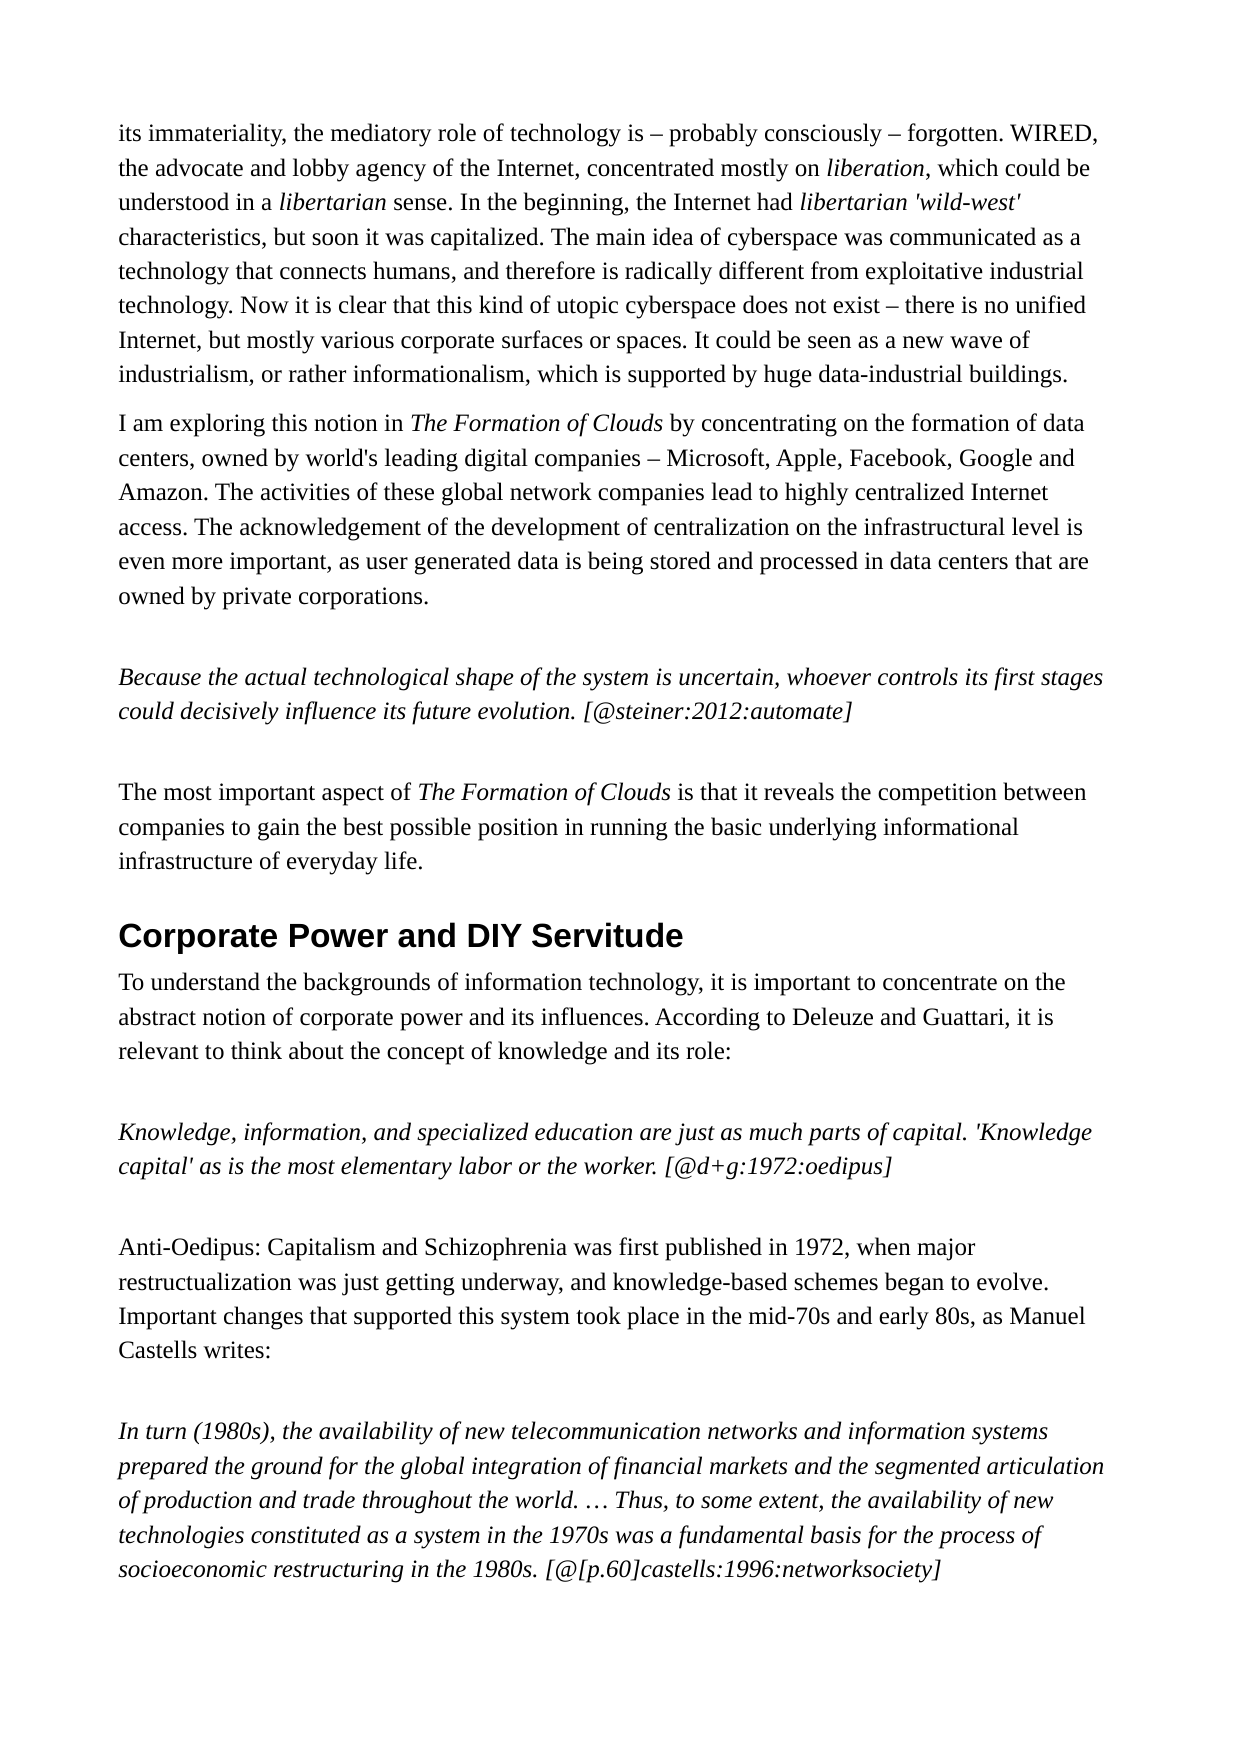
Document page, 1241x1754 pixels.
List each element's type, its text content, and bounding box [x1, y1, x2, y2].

text Knowledge, information, and specialized education are just as much parts of capital. 'Knowledge capital' as is the most elementary labor or the worker. [@d+g:1972:oedipus] [118, 1117, 1122, 1180]
text To understand the backgrounds of information technology, it is important to concentrate on the abstract notion of corporate power and its influences. According to Deleuze and Guattari, it is relevant to think about the concept of knowledge and its role: [118, 967, 1122, 1065]
text Anti-Oedipus: Capitalism and Schizophrenia was first published in 1972, when major restructualization was just getting underway, and knowledge-based schemes began to evolve. Important changes that supported this system took place in the mid-70s and early 80s, as Manuel Castells writes: [118, 1232, 1122, 1364]
text In turn (1980s), the availability of new telecommunication networks and information systems prepared the ground for the global integration of financial markets and the segmented articulation of production and trade throughout the world. … Thus, to some extent, the availability of new technologies constituted as a system in the 1970s was a fundamental basis for the process of socioeconomic restructuring in the 1980s. [@[p.60]castells:1996:networksociety] [118, 1416, 1122, 1583]
subtitle Corporate Power and DIY Servitude [118, 916, 1122, 954]
text The most important aspect of The Formation of Clouds is that it reveals the competition between companies to gain the best possible position in running the basic underlying informational infrastructure of everyday life. [118, 777, 1122, 875]
text I am exploring this notion in The Formation of Clouds by concentrating on the formation of data centers, owned by world's leading digital companies – Microsoft, Apple, Facebook, Google and Amazon. The activities of these global network companies lead to highly centralized Internet access. The acknowledgement of the development of centralization on the infrastructural level is even more important, as user generated data is being stored and processed in data centers that are owned by private corporations. [118, 408, 1122, 610]
text Because the actual technological shape of the system is uncertain, whoever controls its first stages could decisively influence its future evolution. [@steiner:2012:automate] [118, 662, 1122, 725]
text its immateriality, the mediatory role of technology is – probably consciously – forgotten. WIRED, the advocate and lobby agency of the Internet, concentrated mostly on liberation, which could be understood in a libertarian sense. In the beginning, the Internet had libertarian 'wild-west' characteristics, but soon it was capitalized. The main idea of cyberspace was communicated as a technology that connects humans, and therefore is radically different from exploitative industrial technology. Now it is clear that this kind of utopic cyberspace does not exist – there is no unified Internet, but mostly various corporate surfaces or spaces. It could be seen as a new wave of industrialism, or rather informationalism, which is supported by huge data-industrial buildings. [118, 118, 1122, 388]
